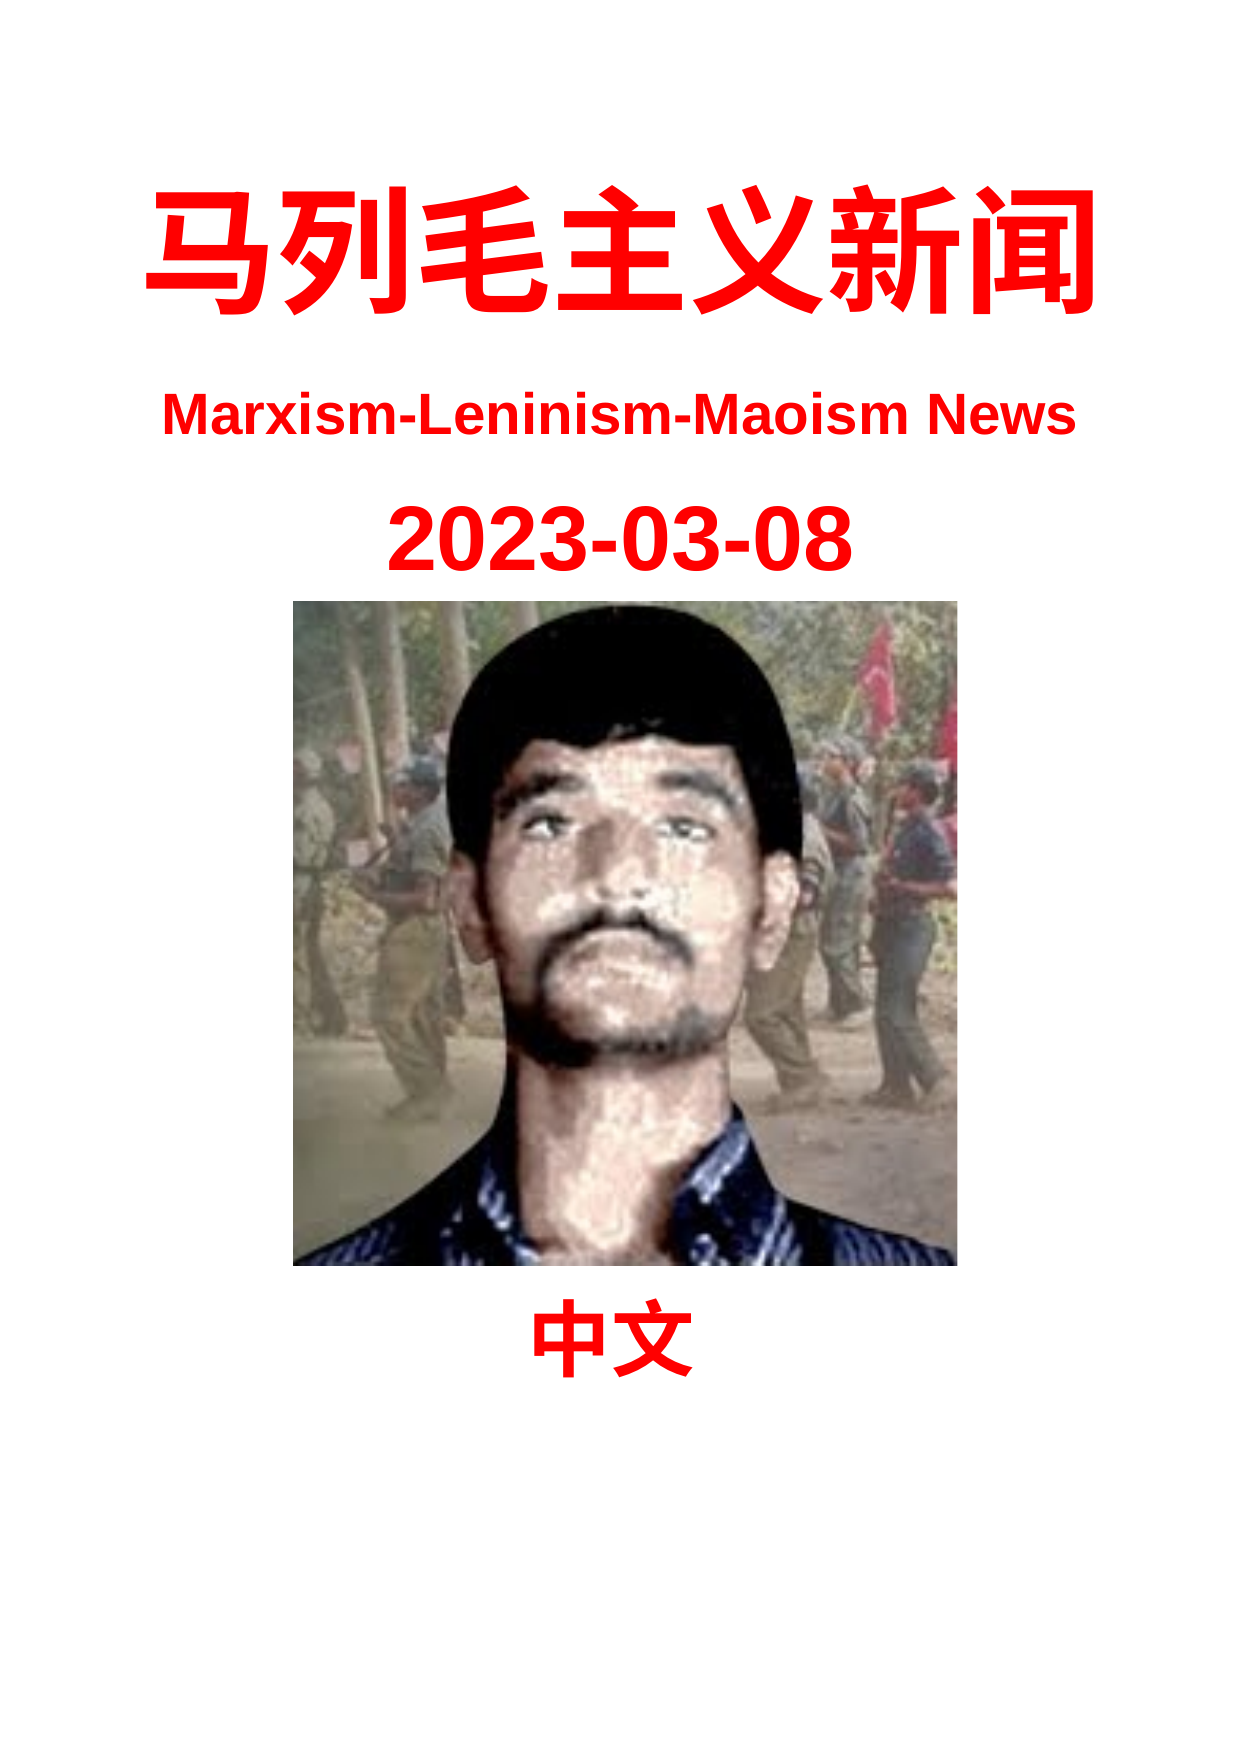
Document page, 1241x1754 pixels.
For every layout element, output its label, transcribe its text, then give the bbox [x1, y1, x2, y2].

picture [293, 601, 958, 1266]
subtitle Marxism-Leninism-Maoism News [118, 380, 1122, 447]
subtitle 中文 [118, 1274, 1122, 1395]
subtitle 2023-03-08 [118, 484, 1122, 590]
subtitle 马列毛主义新闻 [118, 143, 1122, 342]
